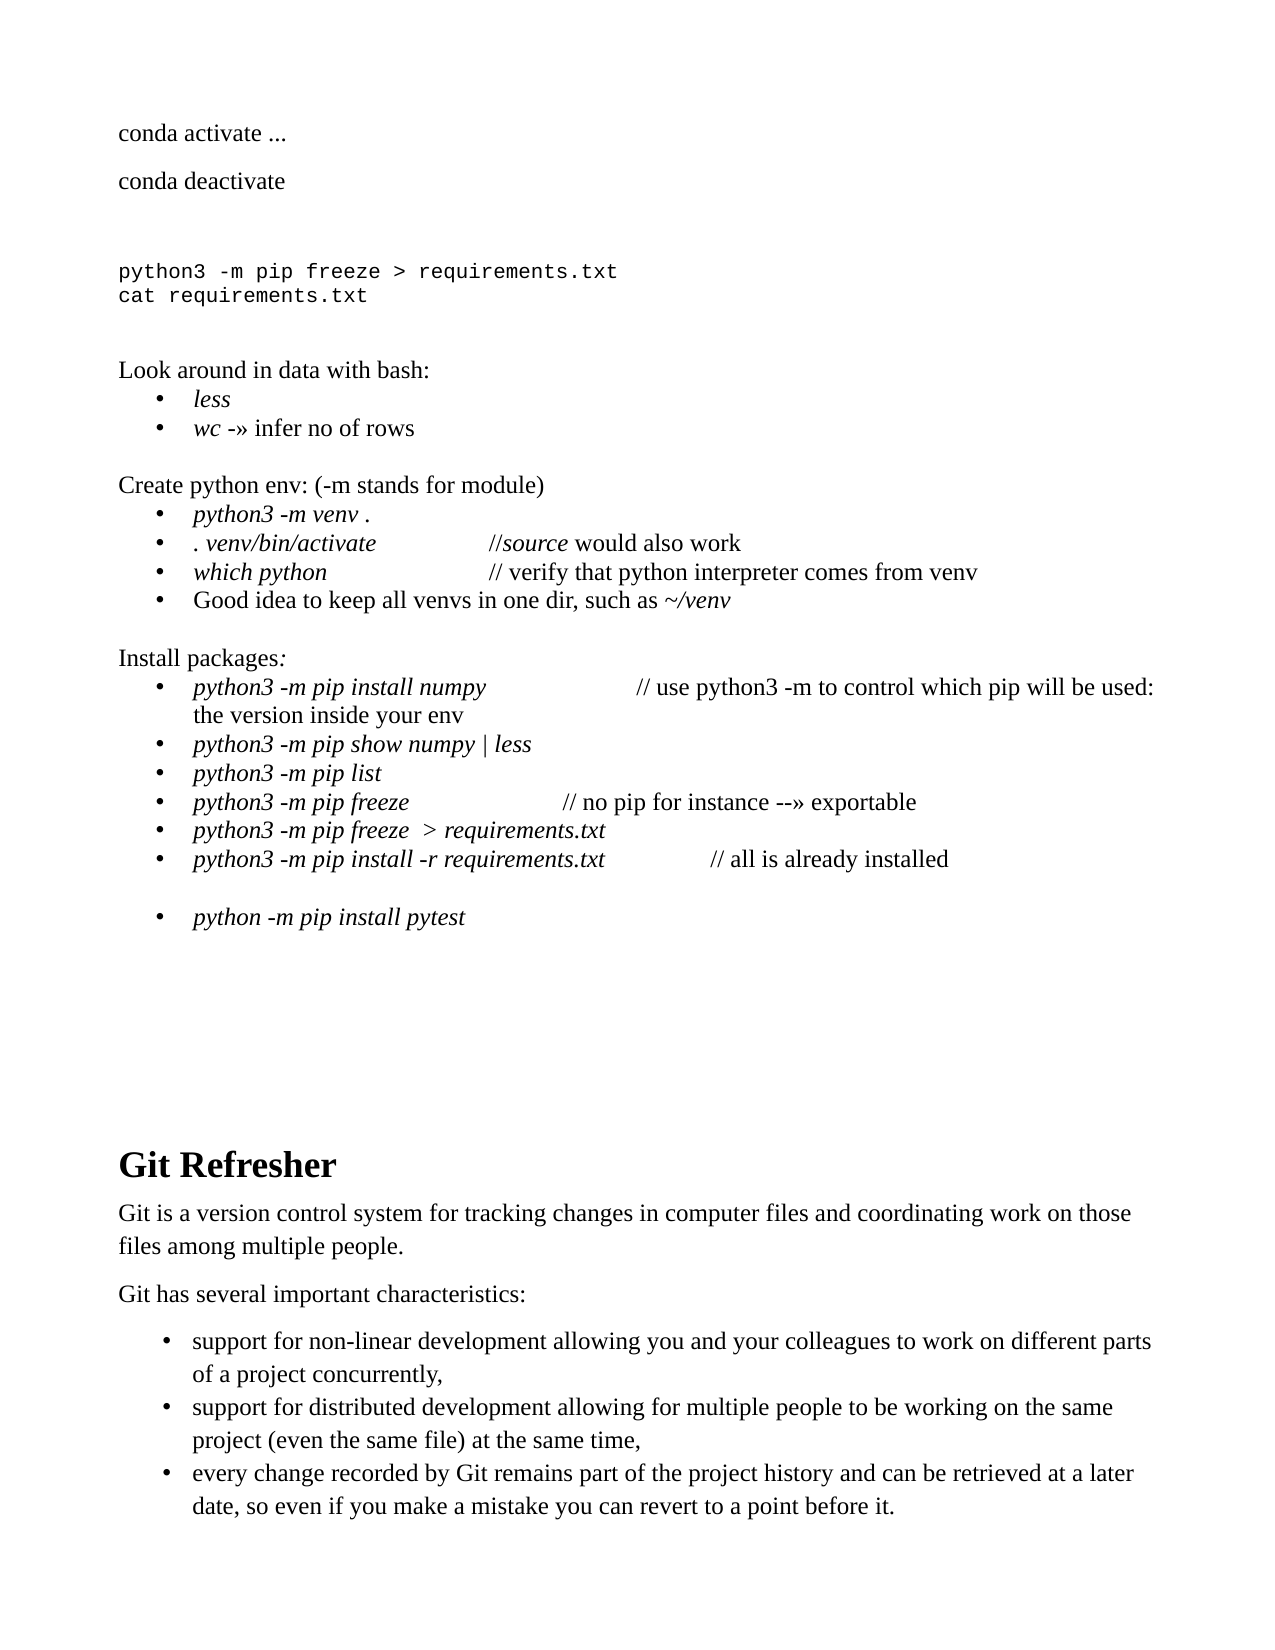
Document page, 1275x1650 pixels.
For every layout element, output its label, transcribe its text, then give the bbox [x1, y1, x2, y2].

list Good idea to keep all venvs in one dir, such as ~/venv [156, 586, 1157, 614]
list support for non-linear development allowing you and your colleagues to work on different parts of a project concurrently, [162, 1326, 1157, 1388]
list less [156, 384, 1157, 413]
text conda deactivate [118, 166, 1157, 194]
list python3 -m pip show numpy | less [156, 729, 1157, 758]
text Look around in data with bash: [118, 356, 1157, 384]
list support for distributed development allowing for multiple people to be working on the same project (even the same file) at the same time, [162, 1392, 1157, 1454]
text Install packages: [118, 643, 1157, 672]
list python3 -m pip freeze > requirements.txt [156, 816, 1157, 844]
list python3 -m venv . [156, 499, 1157, 528]
list python3 -m pip install -r requirements.txt // all is already installed [156, 844, 1157, 873]
list which python // verify that python interpreter comes from venv [156, 557, 1157, 586]
list wc -» infer no of rows [156, 413, 1157, 442]
text Git is a version control system for tracking changes in computer files and coordinating work on those files among multiple people. [118, 1198, 1157, 1260]
list python3 -m pip install numpy // use python3 -m to control which pip will be used: the version inside your env [156, 672, 1157, 729]
text Git has several important characteristics: [118, 1279, 1157, 1307]
text Create python env: (-m stands for module) [118, 471, 1157, 499]
text cat requirements.txt [118, 284, 1157, 308]
list every change recorded by Git remains part of the project history and can be retrieved at a later date, so even if you make a mistake you can revert to a point before it. [162, 1458, 1157, 1520]
list python3 -m pip freeze // no pip for instance --» exportable [156, 787, 1157, 816]
list python3 -m pip list [156, 758, 1157, 787]
list python -m pip install pytest [156, 902, 1157, 931]
text python3 -m pip freeze > requirements.txt [118, 261, 1157, 284]
list . venv/bin/activate //source would also work [156, 528, 1157, 557]
subtitle Git Refresher [118, 1142, 1157, 1186]
text conda activate ... [118, 118, 1157, 147]
